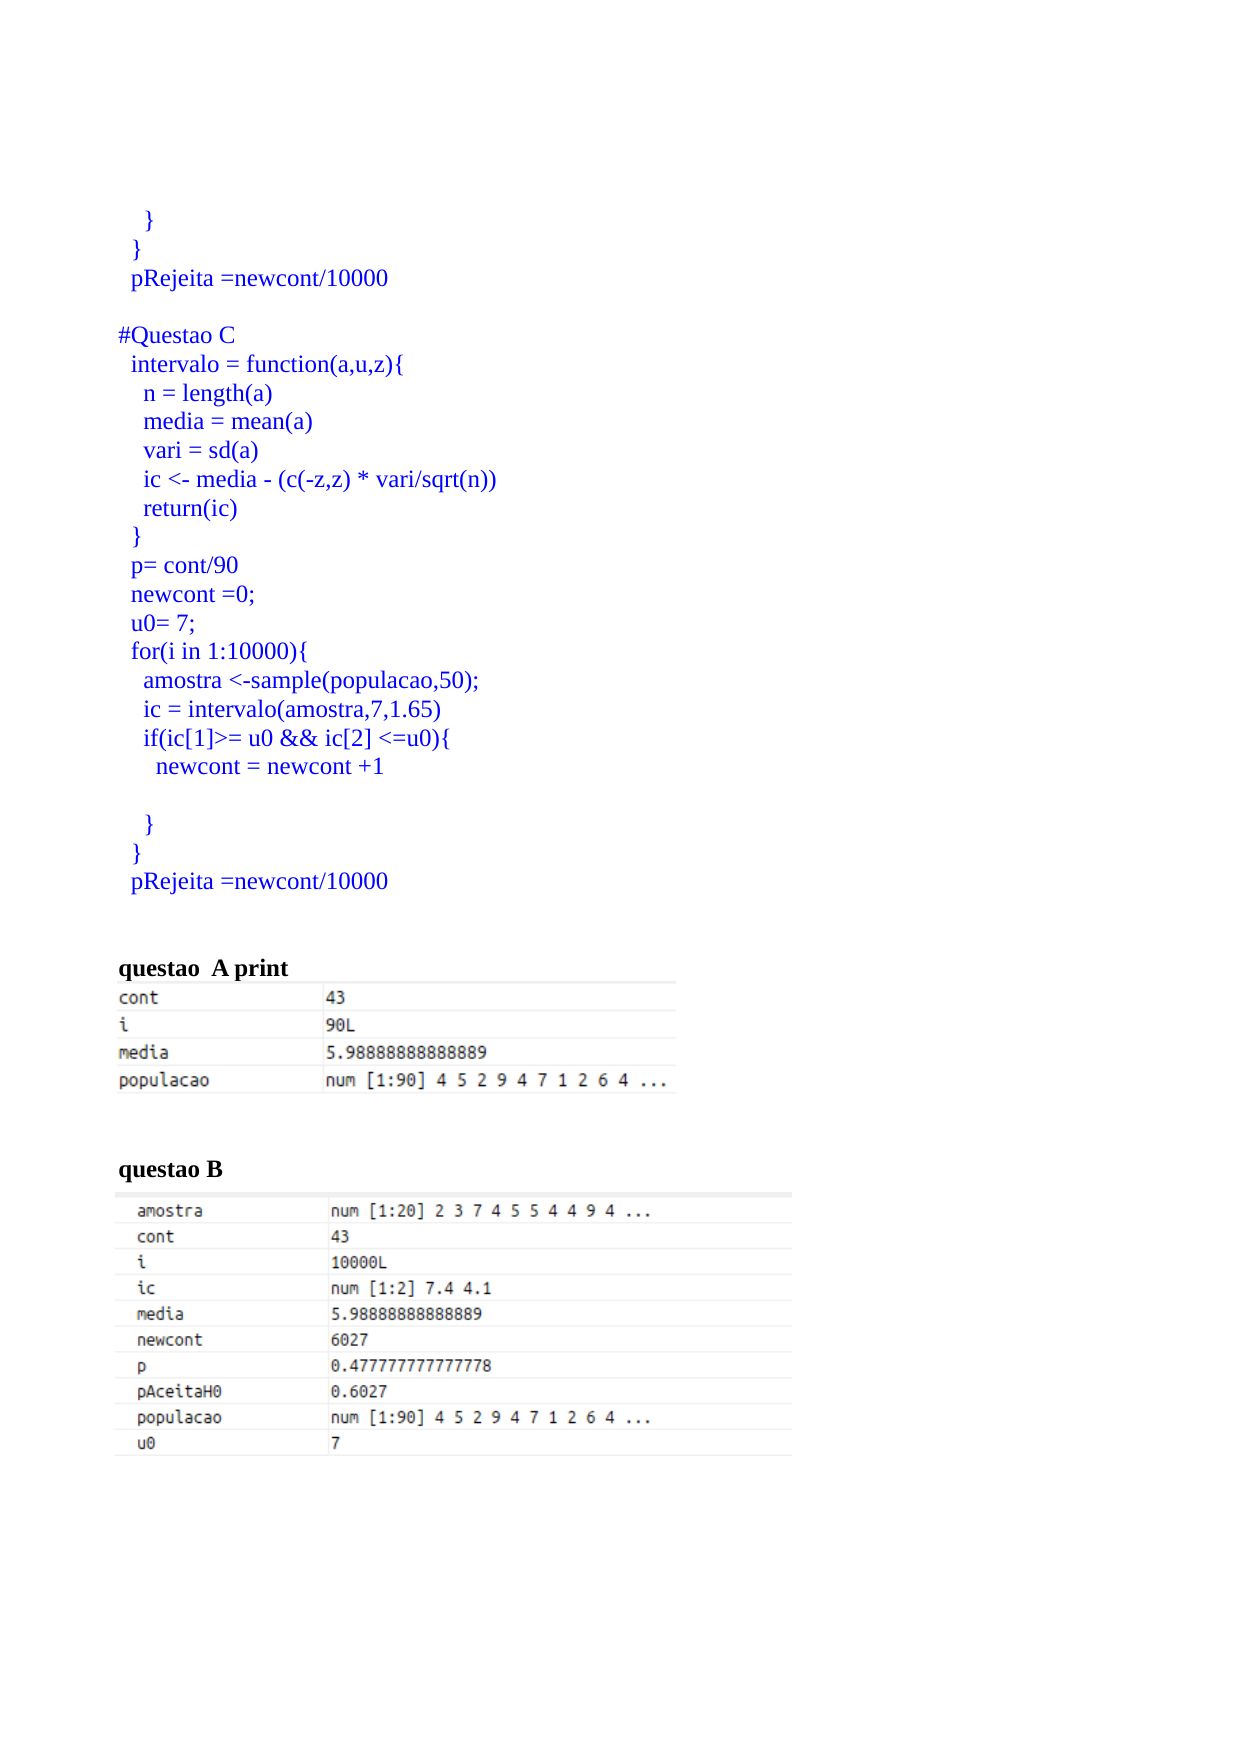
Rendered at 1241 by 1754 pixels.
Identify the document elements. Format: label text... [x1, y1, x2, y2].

text u0= 7; [118, 608, 1122, 636]
text vari = sd(a) [118, 435, 1122, 464]
text #Questao C [118, 320, 1122, 349]
picture [114, 1192, 793, 1456]
text n = length(a) [118, 378, 1122, 406]
text } [118, 521, 1122, 550]
text if(ic[1]>= u0 && ic[2] <=u0){ [118, 723, 1122, 751]
text pRejeita =newcont/10000 [118, 866, 1122, 895]
text intervalo = function(a,u,z){ [118, 349, 1122, 378]
text ic <- media - (c(-z,z) * vari/sqrt(n)) [118, 464, 1122, 493]
text amostra <-sample(populacao,50); [118, 665, 1122, 694]
text p= cont/90 [118, 550, 1122, 579]
picture [117, 981, 677, 1127]
text questao A print [118, 953, 1122, 981]
text for(i in 1:10000){ [118, 636, 1122, 665]
text ic = intervalo(amostra,7,1.65) [118, 694, 1122, 723]
text } [118, 838, 1122, 866]
text pRejeita =newcont/10000 [118, 263, 1122, 291]
text } [118, 234, 1122, 263]
text } [118, 205, 1122, 234]
text newcont =0; [118, 579, 1122, 608]
text return(ic) [118, 493, 1122, 521]
text media = mean(a) [118, 406, 1122, 435]
text questao B [118, 1154, 1122, 1183]
text newcont = newcont +1 [118, 751, 1122, 780]
text } [118, 809, 1122, 838]
